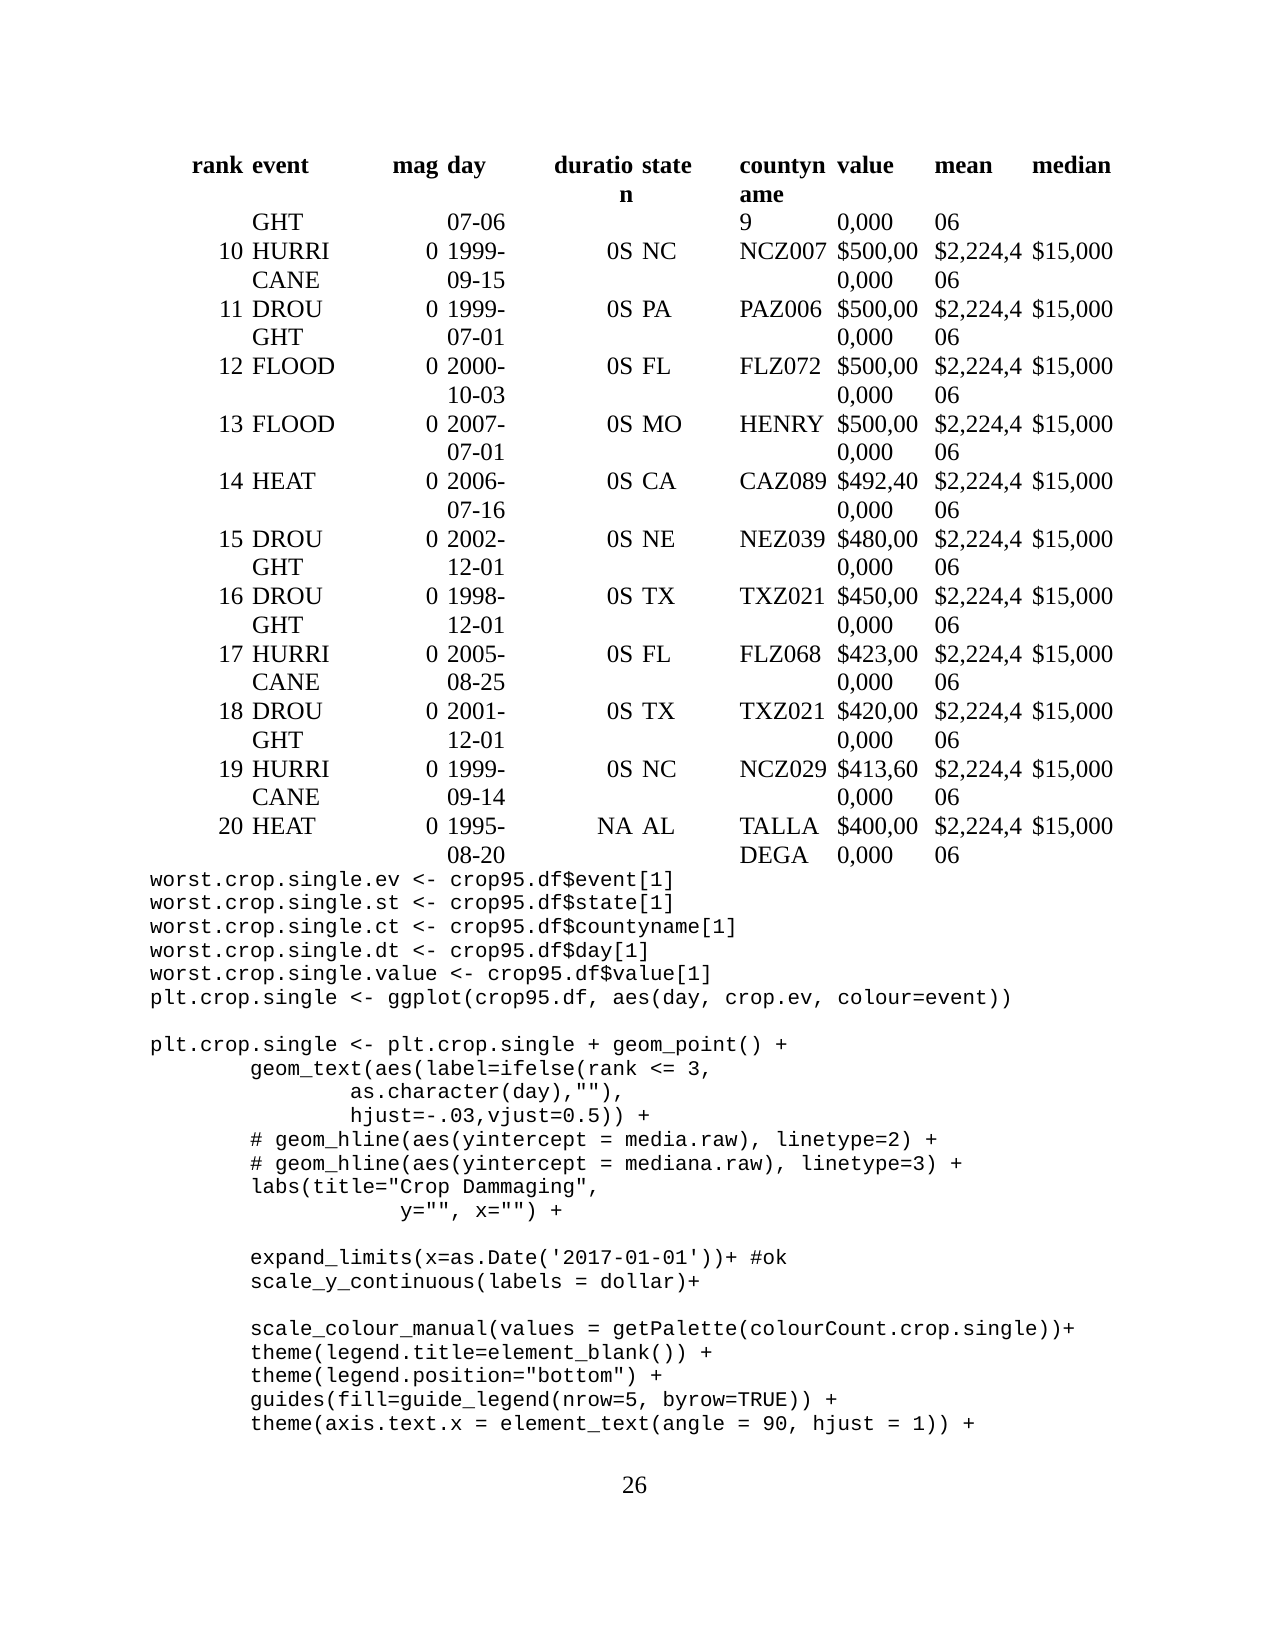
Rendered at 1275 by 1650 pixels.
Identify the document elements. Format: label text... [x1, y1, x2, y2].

table_cell $400,000,000 [833, 811, 930, 869]
table_cell 0S [540, 696, 637, 754]
table_cell CAZ089 [735, 466, 832, 524]
text worst.crop.single.st <- crop95.df$state[1] [150, 892, 1125, 916]
table_cell $2,224,406 [930, 581, 1027, 639]
table_cell TALLADEGA [735, 811, 832, 869]
table_cell 14 [150, 466, 247, 524]
text worst.crop.single.ev <- crop95.df$event[1] [150, 869, 1125, 892]
table_cell $15,000 [1028, 466, 1125, 524]
table_cell $2,224,406 [930, 466, 1027, 524]
table_cell $500,000,000 [833, 294, 930, 351]
table_cell $15,000 [1028, 236, 1125, 294]
table_cell 16 [150, 581, 247, 639]
table_cell 0,000 [833, 208, 930, 236]
table_cell 0S [540, 409, 637, 466]
table_cell $2,224,406 [930, 294, 1027, 351]
table_cell 0S [540, 236, 637, 294]
table_cell 1999-09-15 [443, 236, 540, 294]
table_cell DROUGHT [248, 294, 345, 351]
table_cell 0 [345, 524, 442, 581]
table_cell PAZ006 [735, 294, 832, 351]
table_cell FLOOD [248, 351, 345, 409]
table_cell NCZ029 [735, 754, 832, 811]
table_cell GHT [248, 208, 345, 236]
text theme(legend.position="bottom") + [150, 1365, 1125, 1389]
table_cell $500,000,000 [833, 409, 930, 466]
table_cell $2,224,406 [930, 811, 1027, 869]
table_cell NCZ007 [735, 236, 832, 294]
text # geom_hline(aes(yintercept = mediana.raw), linetype=3) + [150, 1152, 1125, 1176]
text scale_y_continuous(labels = dollar)+ [150, 1271, 1125, 1294]
table_cell TXZ021 [735, 696, 832, 754]
table_cell $15,000 [1028, 696, 1125, 754]
text expand_limits(x=as.Date('2017-01-01'))+ #ok [150, 1247, 1125, 1271]
table_cell 0S [540, 466, 637, 524]
table_cell 0S [540, 351, 637, 409]
table_cell TX [638, 696, 735, 754]
table_cell 1995-08-20 [443, 811, 540, 869]
table_cell $420,000,000 [833, 696, 930, 754]
table_cell [150, 208, 247, 236]
text labs(title="Crop Dammaging", [150, 1176, 1125, 1200]
table_cell $2,224,406 [930, 696, 1027, 754]
table_cell NC [638, 754, 735, 811]
table_header event [248, 150, 345, 207]
table_cell 0S [540, 639, 637, 696]
table_cell $2,224,406 [930, 409, 1027, 466]
text theme(axis.text.x = element_text(angle = 90, hjust = 1)) + [150, 1413, 1125, 1436]
table_cell 0 [345, 466, 442, 524]
table_cell 2000-10-03 [443, 351, 540, 409]
table_cell $480,000,000 [833, 524, 930, 581]
table_cell 0 [345, 294, 442, 351]
table_cell CA [638, 466, 735, 524]
table_cell 20 [150, 811, 247, 869]
text guides(fill=guide_legend(nrow=5, byrow=TRUE)) + [150, 1389, 1125, 1413]
table_cell FLZ068 [735, 639, 832, 696]
text # geom_hline(aes(yintercept = media.raw), linetype=2) + [150, 1129, 1125, 1152]
table_cell NE [638, 524, 735, 581]
table_cell $15,000 [1028, 294, 1125, 351]
table_cell 2007-07-01 [443, 409, 540, 466]
table_cell HURRICANE [248, 754, 345, 811]
table_cell FLOOD [248, 409, 345, 466]
table_cell 0 [345, 236, 442, 294]
table_cell 11 [150, 294, 247, 351]
table_cell $15,000 [1028, 351, 1125, 409]
table_cell MO [638, 409, 735, 466]
table_cell $492,400,000 [833, 466, 930, 524]
table_cell 15 [150, 524, 247, 581]
table_cell $500,000,000 [833, 236, 930, 294]
table_cell [1028, 208, 1125, 236]
table_cell FLZ072 [735, 351, 832, 409]
table_cell $2,224,406 [930, 351, 1027, 409]
text scale_colour_manual(values = getPalette(colourCount.crop.single))+ [150, 1318, 1125, 1342]
table_cell 10 [150, 236, 247, 294]
table_header duration [540, 150, 637, 207]
table_cell HURRICANE [248, 639, 345, 696]
table_cell 18 [150, 696, 247, 754]
table_cell 1998-12-01 [443, 581, 540, 639]
table_cell 0S [540, 754, 637, 811]
table_cell DROUGHT [248, 524, 345, 581]
text geom_text(aes(label=ifelse(rank <= 3, [150, 1058, 1125, 1082]
table_cell 17 [150, 639, 247, 696]
table_header state [638, 150, 735, 207]
table_cell $2,224,406 [930, 639, 1027, 696]
table_cell $15,000 [1028, 639, 1125, 696]
table_cell NA [540, 811, 637, 869]
table_cell 0 [345, 581, 442, 639]
table_header rank [150, 150, 247, 207]
text plt.crop.single <- ggplot(crop95.df, aes(day, crop.ev, colour=event)) [150, 987, 1125, 1011]
text worst.crop.single.dt <- crop95.df$day[1] [150, 940, 1125, 963]
text as.character(day),""), [150, 1082, 1125, 1105]
table_cell $2,224,406 [930, 236, 1027, 294]
table_cell 0 [345, 409, 442, 466]
table_cell 0S [540, 294, 637, 351]
table_cell AL [638, 811, 735, 869]
table_cell $15,000 [1028, 409, 1125, 466]
table_cell 19 [150, 754, 247, 811]
table_cell 0 [345, 811, 442, 869]
table_cell 0 [345, 754, 442, 811]
text plt.crop.single <- plt.crop.single + geom_point() + [150, 1034, 1125, 1058]
table_cell $413,600,000 [833, 754, 930, 811]
table_cell FL [638, 639, 735, 696]
table_header mean [930, 150, 1027, 207]
table_cell 0S [540, 524, 637, 581]
table_header mag [345, 150, 442, 207]
table_cell 0S [540, 581, 637, 639]
table_cell HEAT [248, 466, 345, 524]
table_cell $15,000 [1028, 811, 1125, 869]
table_cell 0 [345, 351, 442, 409]
table_cell HURRICANE [248, 236, 345, 294]
table_cell 2001-12-01 [443, 696, 540, 754]
table_cell 13 [150, 409, 247, 466]
table_cell DROUGHT [248, 696, 345, 754]
table_cell $15,000 [1028, 524, 1125, 581]
text worst.crop.single.value <- crop95.df$value[1] [150, 963, 1125, 987]
table_cell 0 [345, 639, 442, 696]
table_cell $500,000,000 [833, 351, 930, 409]
table_cell 0 [345, 696, 442, 754]
table_cell 2006-07-16 [443, 466, 540, 524]
text y="", x="") + [150, 1200, 1125, 1223]
table_cell DROUGHT [248, 581, 345, 639]
table_cell 07-06 [443, 208, 540, 236]
table_header median [1028, 150, 1125, 207]
table_cell $15,000 [1028, 754, 1125, 811]
table_cell HENRY [735, 409, 832, 466]
table_header day [443, 150, 540, 207]
table_cell 1999-09-14 [443, 754, 540, 811]
table_cell NC [638, 236, 735, 294]
table_header value [833, 150, 930, 207]
table_cell 1999-07-01 [443, 294, 540, 351]
table_cell PA [638, 294, 735, 351]
text theme(legend.title=element_blank()) + [150, 1342, 1125, 1365]
table_cell $2,224,406 [930, 754, 1027, 811]
table_cell $450,000,000 [833, 581, 930, 639]
table_cell $423,000,000 [833, 639, 930, 696]
text worst.crop.single.ct <- crop95.df$countyname[1] [150, 916, 1125, 940]
table_cell TXZ021 [735, 581, 832, 639]
table_cell 06 [930, 208, 1027, 236]
table_cell [638, 208, 735, 236]
table_header countyname [735, 150, 832, 207]
table_cell HEAT [248, 811, 345, 869]
table_cell 9 [735, 208, 832, 236]
table_cell TX [638, 581, 735, 639]
table_cell $2,224,406 [930, 524, 1027, 581]
table_cell 12 [150, 351, 247, 409]
table_cell 2002-12-01 [443, 524, 540, 581]
table_cell 2005-08-25 [443, 639, 540, 696]
table_cell [345, 208, 442, 236]
table_cell $15,000 [1028, 581, 1125, 639]
table_cell NEZ039 [735, 524, 832, 581]
text hjust=-.03,vjust=0.5)) + [150, 1105, 1125, 1129]
table_cell [540, 208, 637, 236]
table_cell FL [638, 351, 735, 409]
